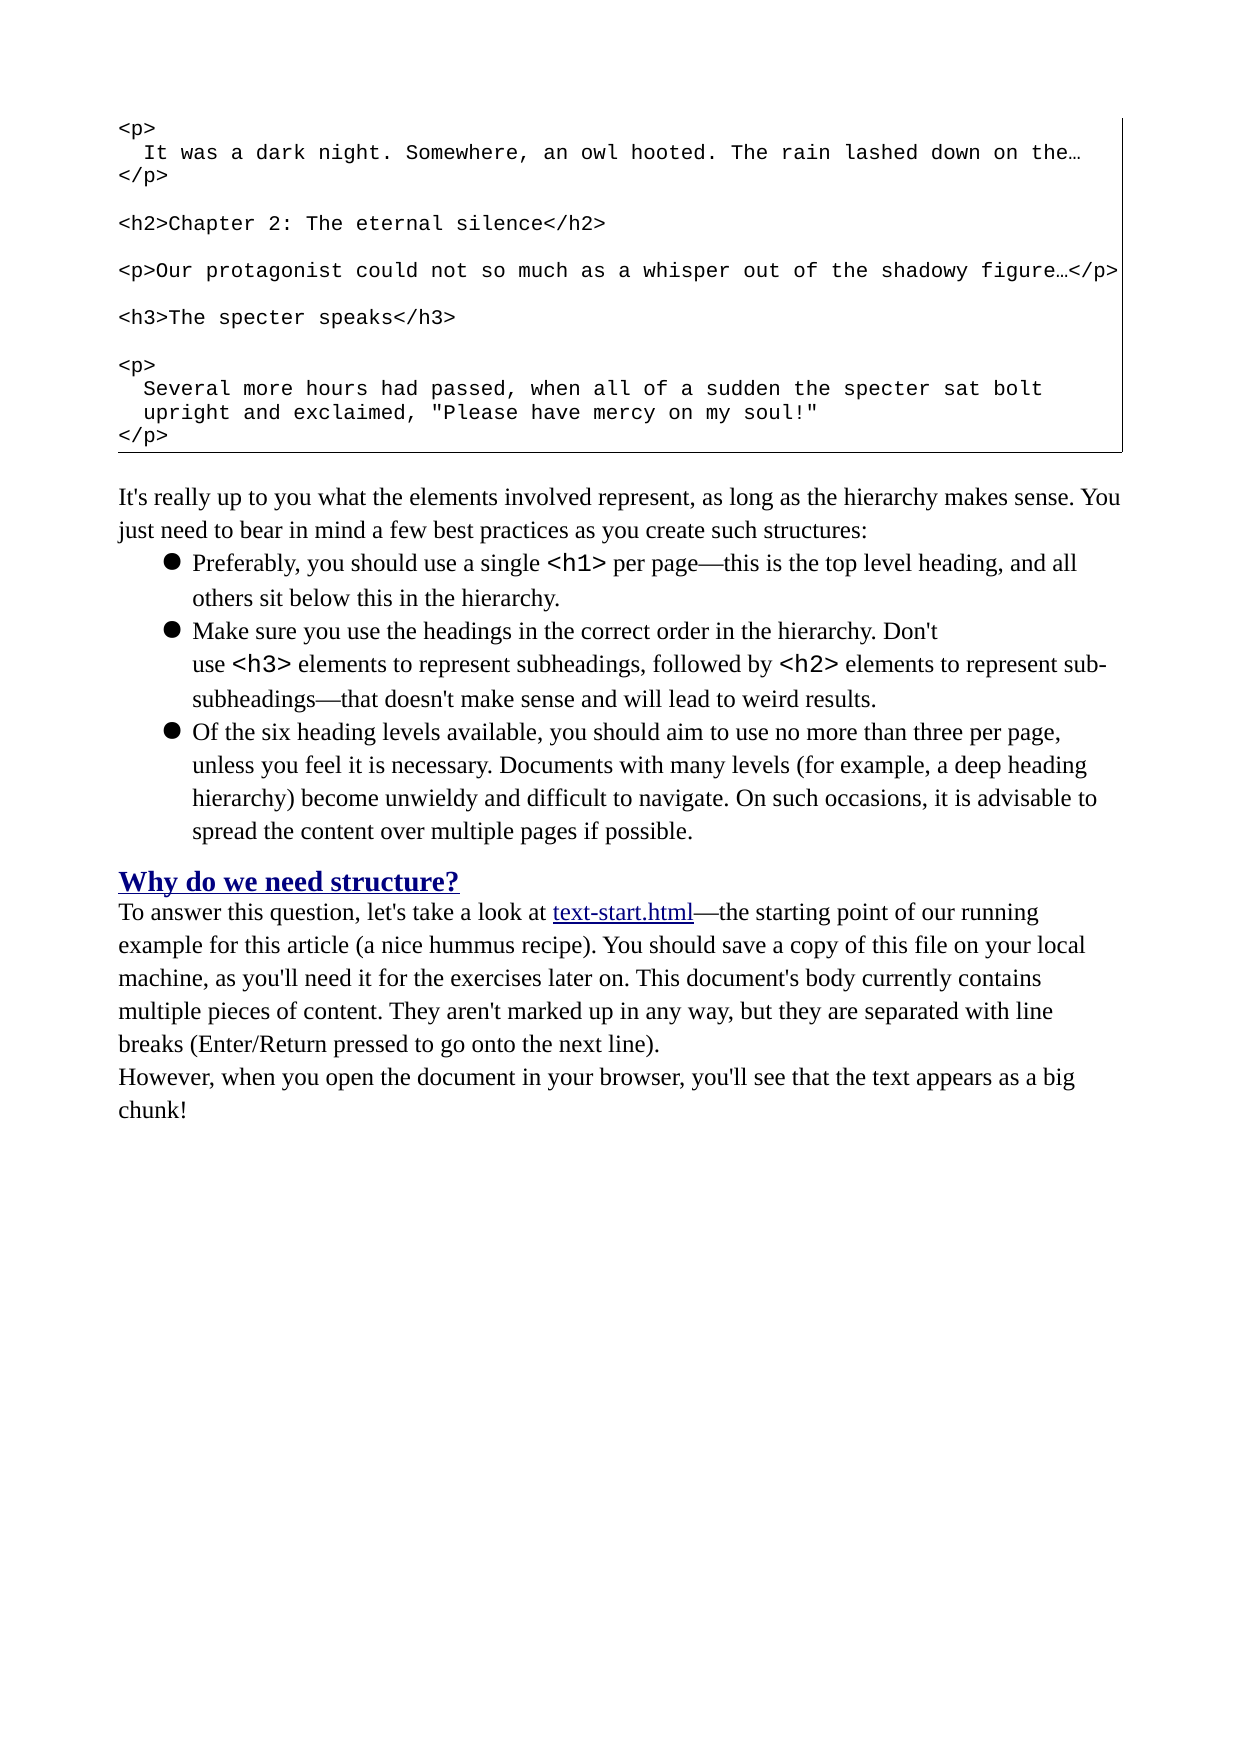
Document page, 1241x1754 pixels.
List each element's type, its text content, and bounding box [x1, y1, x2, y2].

text <h2>Chapter 2: The eternal silence</h2> [118, 213, 1122, 236]
text </p> [118, 165, 1122, 189]
subtitle Why do we need structure? [118, 864, 1122, 897]
list Make sure you use the headings in the correct order in the hierarchy. Don't use <h3> elements to represent subheadings, followed by <h2> elements to represent sub-subheadings—that doesn't make sense and will lead to weird results. [162, 616, 1122, 713]
list Preferably, you should use a single <h1> per page—this is the top level heading, and all others sit below this in the hierarchy. [162, 548, 1122, 612]
list Of the six heading levels available, you should aim to use no more than three per page, unless you feel it is necessary. Documents with many levels (for example, a deep heading hierarchy) become unwieldy and difficult to navigate. On such occasions, it is advisable to spread the content over multiple pages if possible. [162, 717, 1122, 845]
text <p> [118, 118, 1122, 142]
text upright and exclaimed, "Please have mercy on my soul!" [118, 402, 1122, 426]
text </p> [118, 426, 1122, 452]
text <p> [118, 354, 1122, 378]
text To answer this question, let's take a look at text-start.html—the starting point of our running example for this article (a nice hummus recipe). You should save a copy of this file on your local machine, as you'll need it for the exercises later on. This document's body currently contains multiple pieces of content. They aren't marked up in any way, but they are separated with line breaks (Enter/Return pressed to go onto the next line). [118, 897, 1122, 1058]
text <p>Our protagonist could not so much as a whisper out of the shadowy figure…</p> [118, 260, 1122, 284]
text <h3>The specter speaks</h3> [118, 307, 1122, 331]
text Several more hours had passed, when all of a sudden the specter sat bolt [118, 378, 1122, 402]
text It's really up to you what the elements involved represent, as long as the hierarchy makes sense. You just need to bear in mind a few best practices as you create such structures: [118, 482, 1122, 543]
text However, when you open the document in your browser, you'll see that the text appears as a big chunk! [118, 1062, 1122, 1124]
text It was a dark night. Somewhere, an owl hooted. The rain lashed down on the… [118, 142, 1122, 165]
